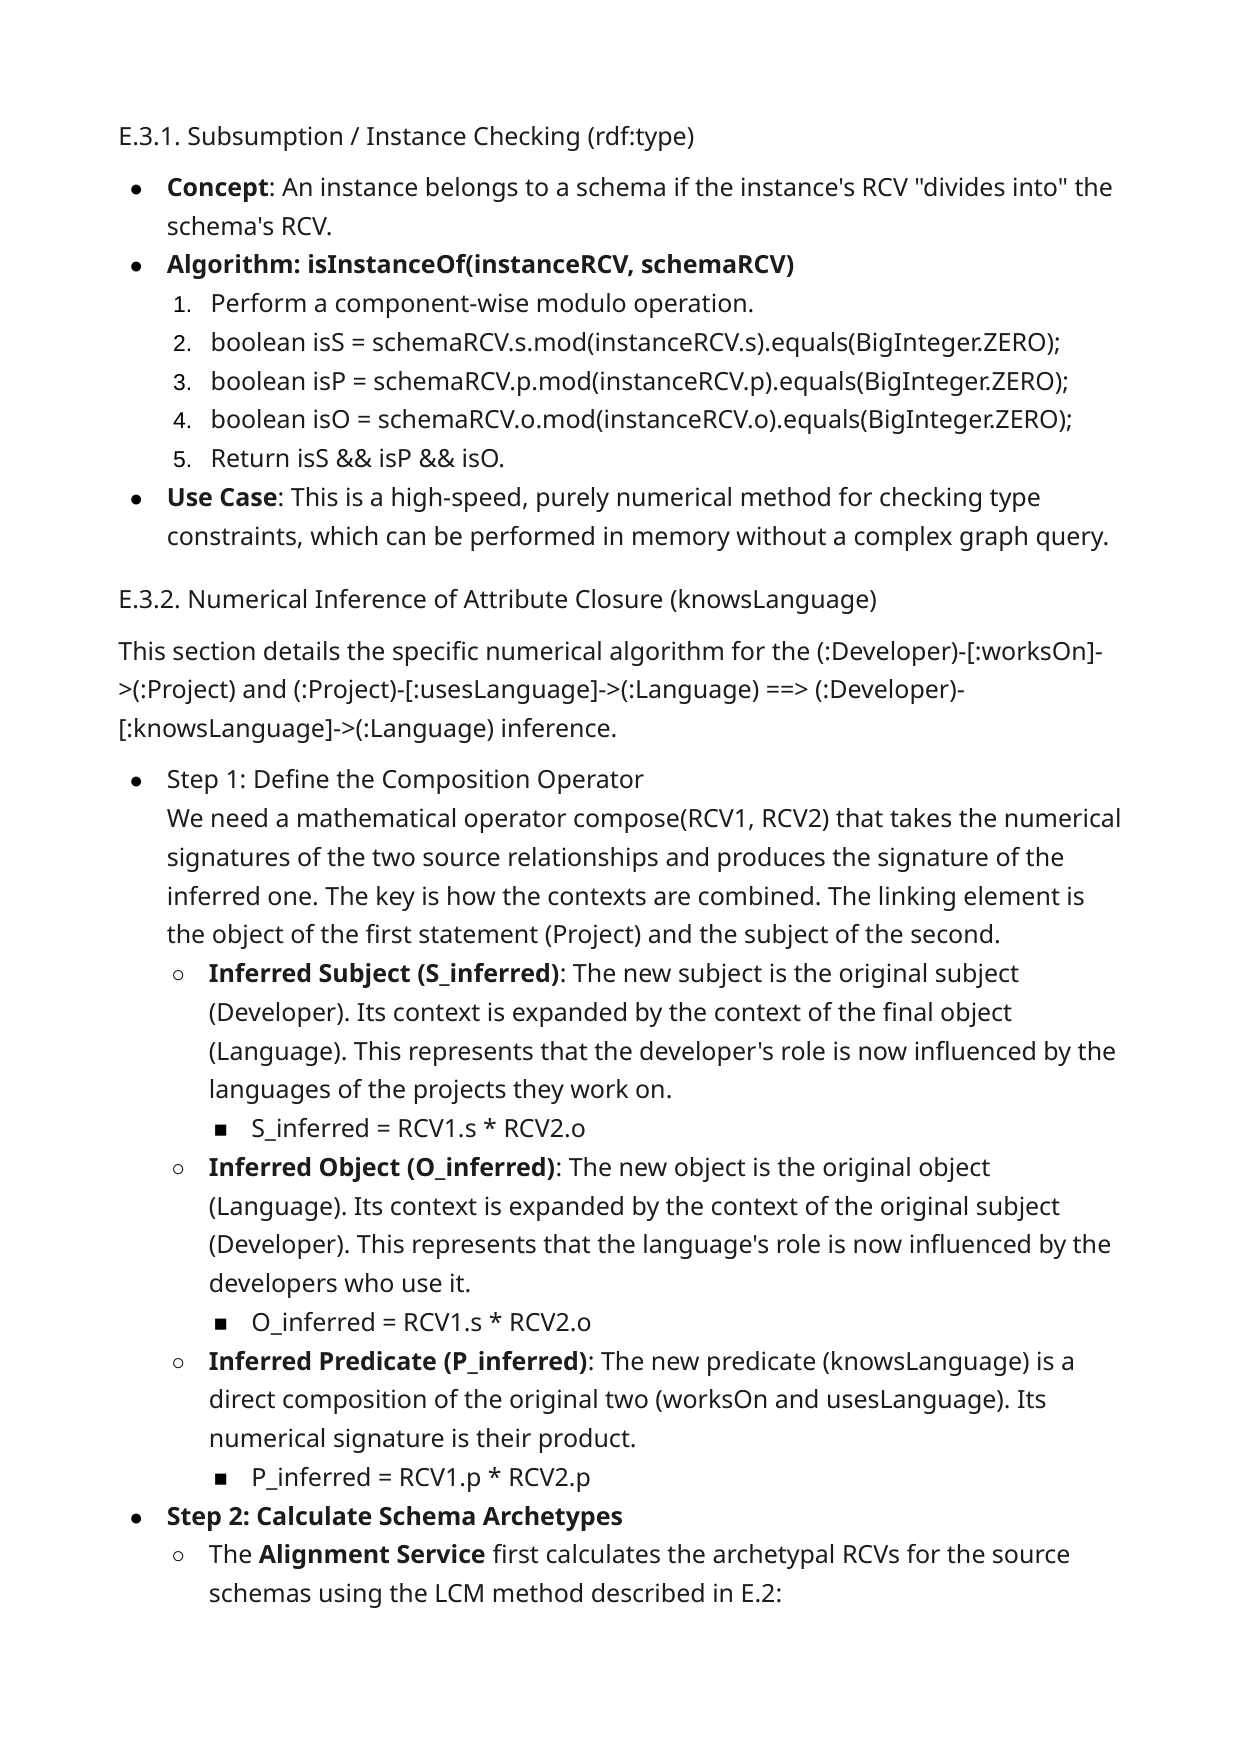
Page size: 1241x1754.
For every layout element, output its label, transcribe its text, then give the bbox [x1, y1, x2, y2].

list Concept: An instance belongs to a schema if the instance's RCV "divides into" the schema's RCV. [129, 169, 1122, 242]
list Inferred Subject (S_inferred): The new subject is the original subject (Developer). Its context is expanded by the context of the final object (Language). This represents that the developer's role is now influenced by the languages of the projects they work on. [171, 956, 1122, 1106]
list boolean isP = schemaRCV.p.mod(instanceRCV.p).equals(BigInteger.ZERO); [173, 363, 1122, 397]
subtitle E.3.2. Numerical Inference of Attribute Closure (knowsLanguage) [118, 582, 1122, 616]
list Inferred Predicate (P_inferred): The new predicate (knowsLanguage) is a direct composition of the original two (worksOn and usesLanguage). Its numerical signature is their product. [171, 1343, 1122, 1455]
list Algorithm: isInstanceOf(instanceRCV, schemaRCV) [129, 247, 1122, 281]
list Inferred Object (O_inferred): The new object is the original object (Language). Its context is expanded by the context of the original subject (Developer). This represents that the language's role is now influenced by the developers who use it. [171, 1149, 1122, 1300]
list boolean isS = schemaRCV.s.mod(instanceRCV.s).equals(BigInteger.ZERO); [173, 324, 1122, 358]
subtitle E.3.1. Subsumption / Instance Checking (rdf:type) [118, 118, 1122, 152]
list The Alignment Service first calculates the archetypal RCVs for the source schemas using the LCM method described in E.2: [171, 1537, 1122, 1610]
list boolean isO = schemaRCV.o.mod(instanceRCV.o).equals(BigInteger.ZERO); [173, 402, 1122, 436]
list Perform a component-wise modulo operation. [173, 286, 1122, 320]
list Step 2: Calculate Schema Archetypes [129, 1498, 1122, 1532]
list Return isS && isP && isO. [173, 441, 1122, 475]
list Use Case: This is a high-speed, purely numerical method for checking type constraints, which can be performed in memory without a complex graph query. [129, 479, 1122, 552]
list S_inferred = RCV1.s * RCV2.o [213, 1111, 1122, 1145]
list P_inferred = RCV1.p * RCV2.p [213, 1459, 1122, 1493]
text This section details the specific numerical algorithm for the (:Developer)-[:worksOn]->(:Project) and (:Project)-[:usesLanguage]->(:Language) ==> (:Developer)-[:knowsLanguage]->(:Language) inference. [118, 633, 1122, 745]
list Step 1: Define the Composition Operator We need a mathematical operator compose(RCV1, RCV2) that takes the numerical signatures of the two source relationships and produces the signature of the inferred one. The key is how the contexts are combined. The linking element is the object of the first statement (Project) and the subject of the second. [129, 762, 1122, 951]
list O_inferred = RCV1.s * RCV2.o [213, 1304, 1122, 1338]
